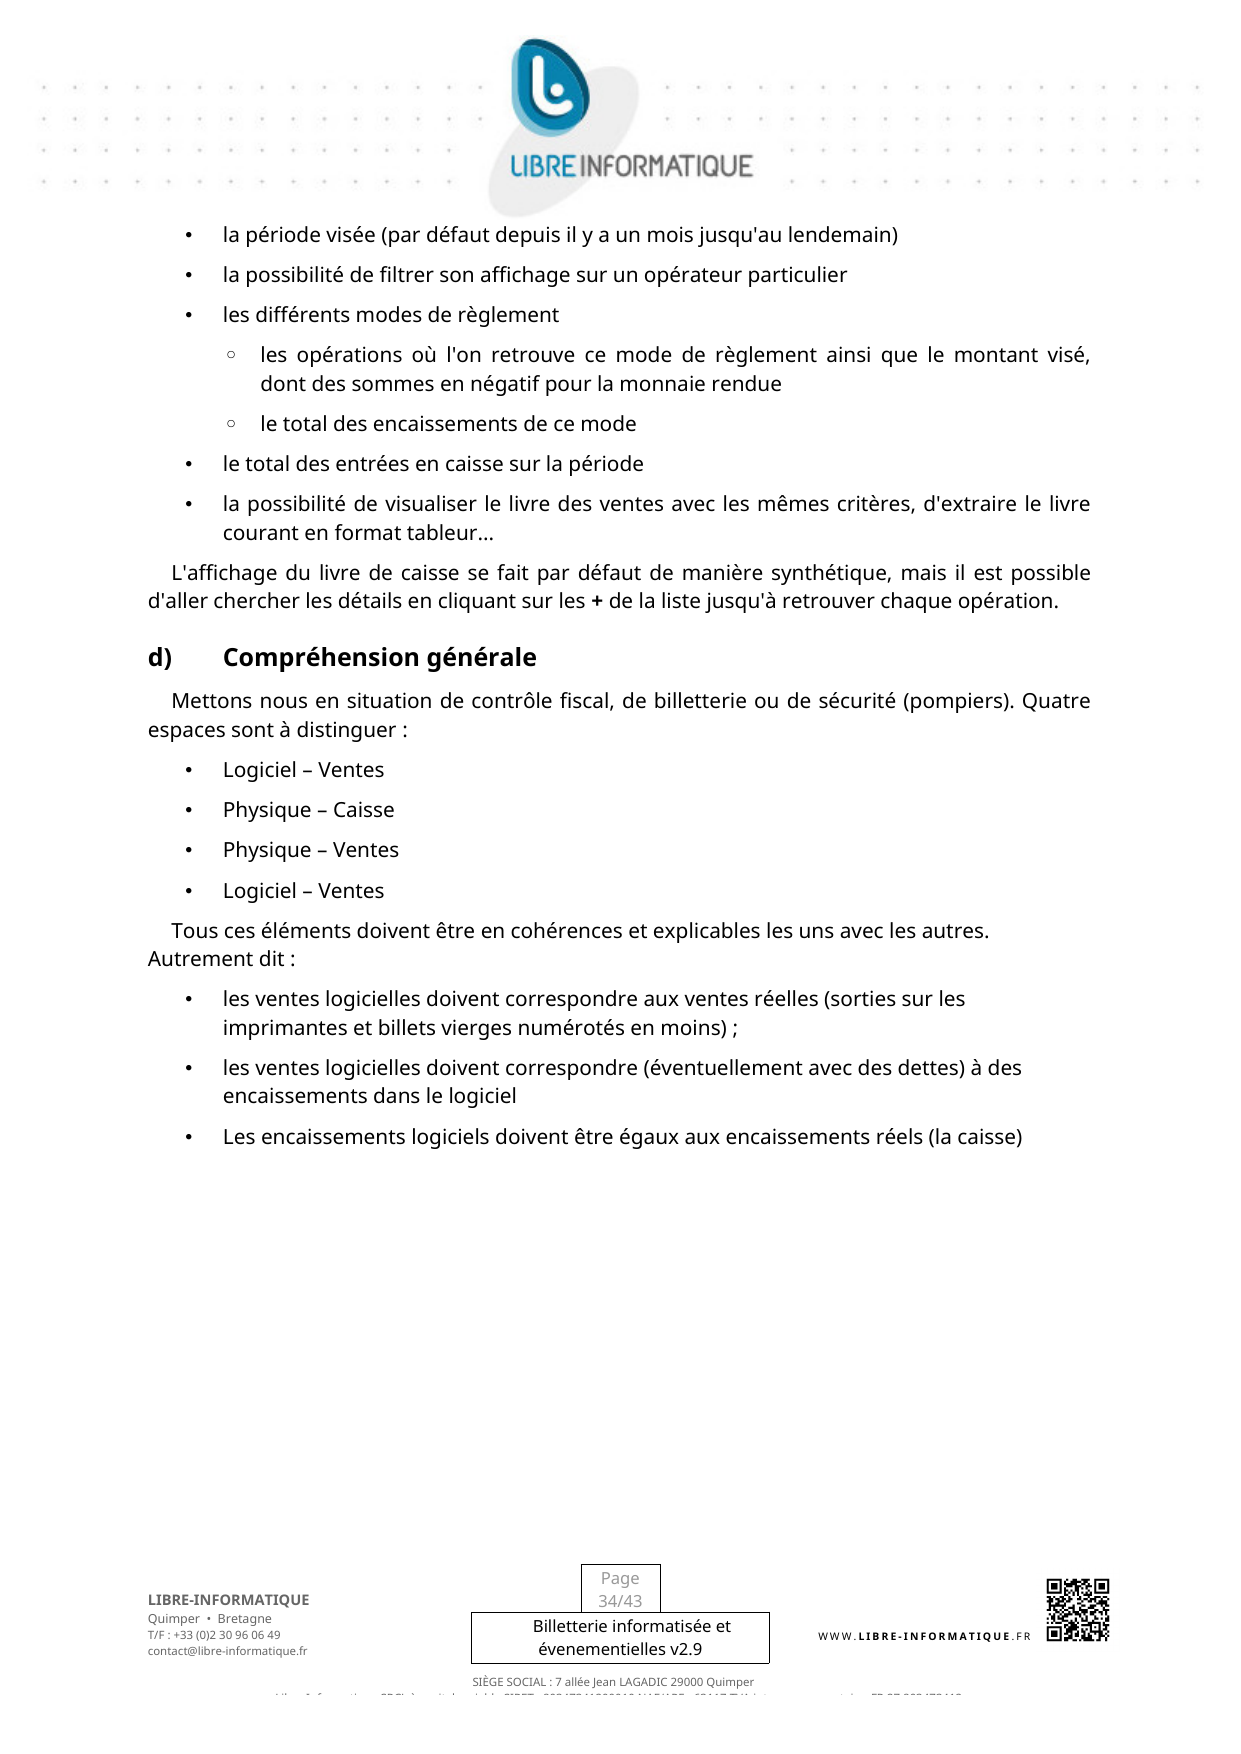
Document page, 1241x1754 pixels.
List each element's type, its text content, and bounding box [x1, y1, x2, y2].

list les opérations où l'on retrouve ce mode de règlement ainsi que le montant visé, dont des sommes en négatif pour la monnaie rendue [223, 340, 1093, 397]
list Logiciel – Ventes [185, 876, 1093, 904]
list les ventes logicielles doivent correspondre (éventuellement avec des dettes) à des encaissements dans le logiciel [185, 1053, 1093, 1110]
text Mettons nous en situation de contrôle fiscal, de billetterie ou de sécurité (pompiers). Quatre espaces sont à distinguer : [148, 686, 1093, 743]
list le total des encaissements de ce mode [223, 409, 1093, 437]
subtitle Compréhension générale [148, 640, 1093, 674]
list Physique – Ventes [185, 836, 1093, 864]
list la possibilité de filtrer son affichage sur un opérateur particulier [185, 260, 1093, 288]
list le total des entrées en caisse sur la période [185, 449, 1093, 478]
list la période visée (par défaut depuis il y a un mois jusqu'au lendemain) [185, 220, 1093, 248]
list les ventes logicielles doivent correspondre aux ventes réelles (sorties sur les imprimantes et billets vierges numérotés en moins) ; [185, 984, 1093, 1041]
list Les encaissements logiciels doivent être égaux aux encaissements réels (la caisse) [185, 1122, 1093, 1150]
text L'affichage du livre de caisse se fait par défaut de manière synthétique, mais il est possible d'aller chercher les détails en cliquant sur les + de la liste jusqu'à retrouver chaque opération. [148, 558, 1093, 615]
text Tous ces éléments doivent être en cohérences et explicables les uns avec les autres. Autrement dit : [148, 916, 1093, 973]
list Logiciel – Ventes [185, 755, 1093, 783]
list les différents modes de règlement [185, 300, 1093, 328]
list Physique – Caisse [185, 795, 1093, 824]
list la possibilité de visualiser le livre des ventes avec les mêmes critères, d'extraire le livre courant en format tableur... [185, 489, 1093, 546]
picture [1036, 1568, 1120, 1652]
picture [27, 35, 1213, 220]
